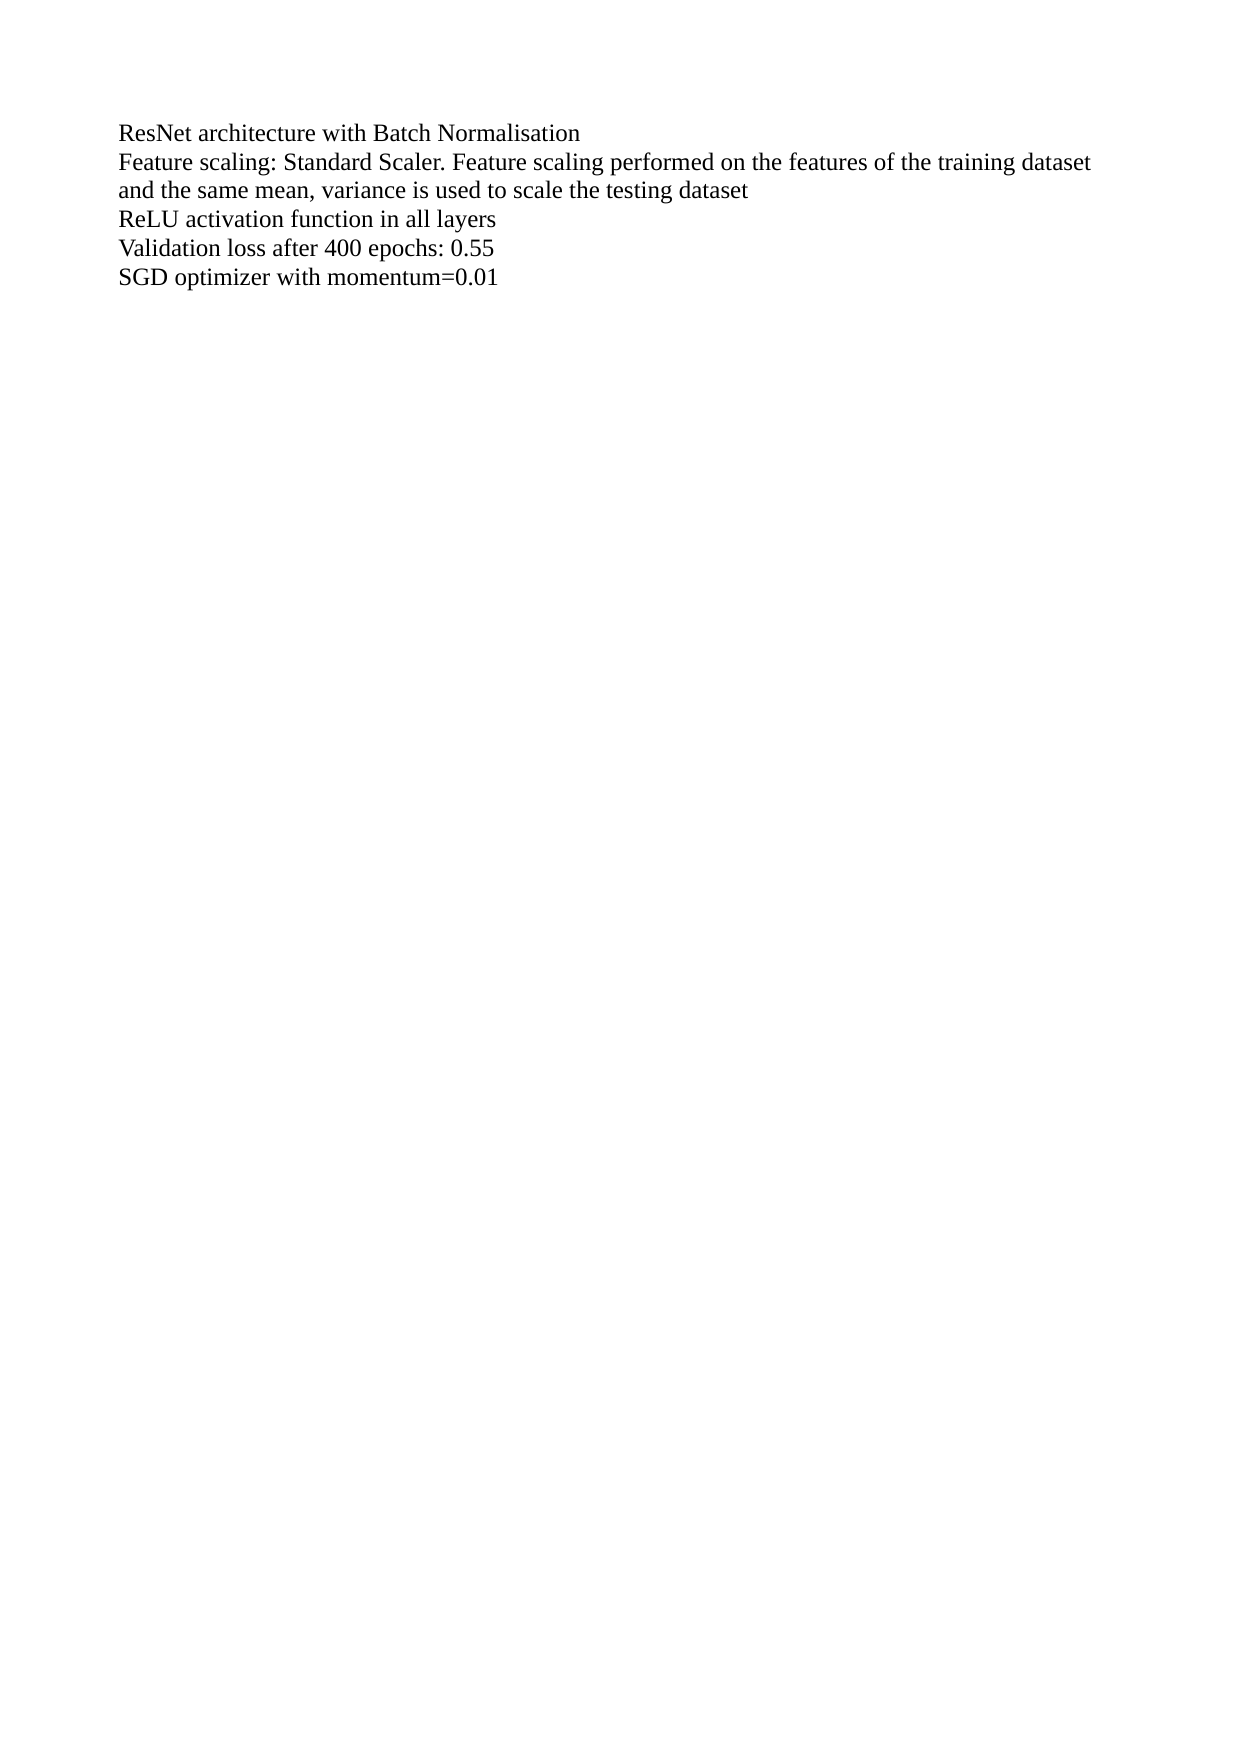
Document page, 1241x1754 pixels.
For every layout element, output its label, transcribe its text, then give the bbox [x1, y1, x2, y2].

text Validation loss after 400 epochs: 0.55 [118, 233, 1122, 262]
text Feature scaling: Standard Scaler. Feature scaling performed on the features of the training dataset and the same mean, variance is used to scale the testing dataset [118, 147, 1122, 204]
text ResNet architecture with Batch Normalisation [118, 118, 1122, 147]
text ReLU activation function in all layers [118, 204, 1122, 233]
text SGD optimizer with momentum=0.01 [118, 262, 1122, 291]
